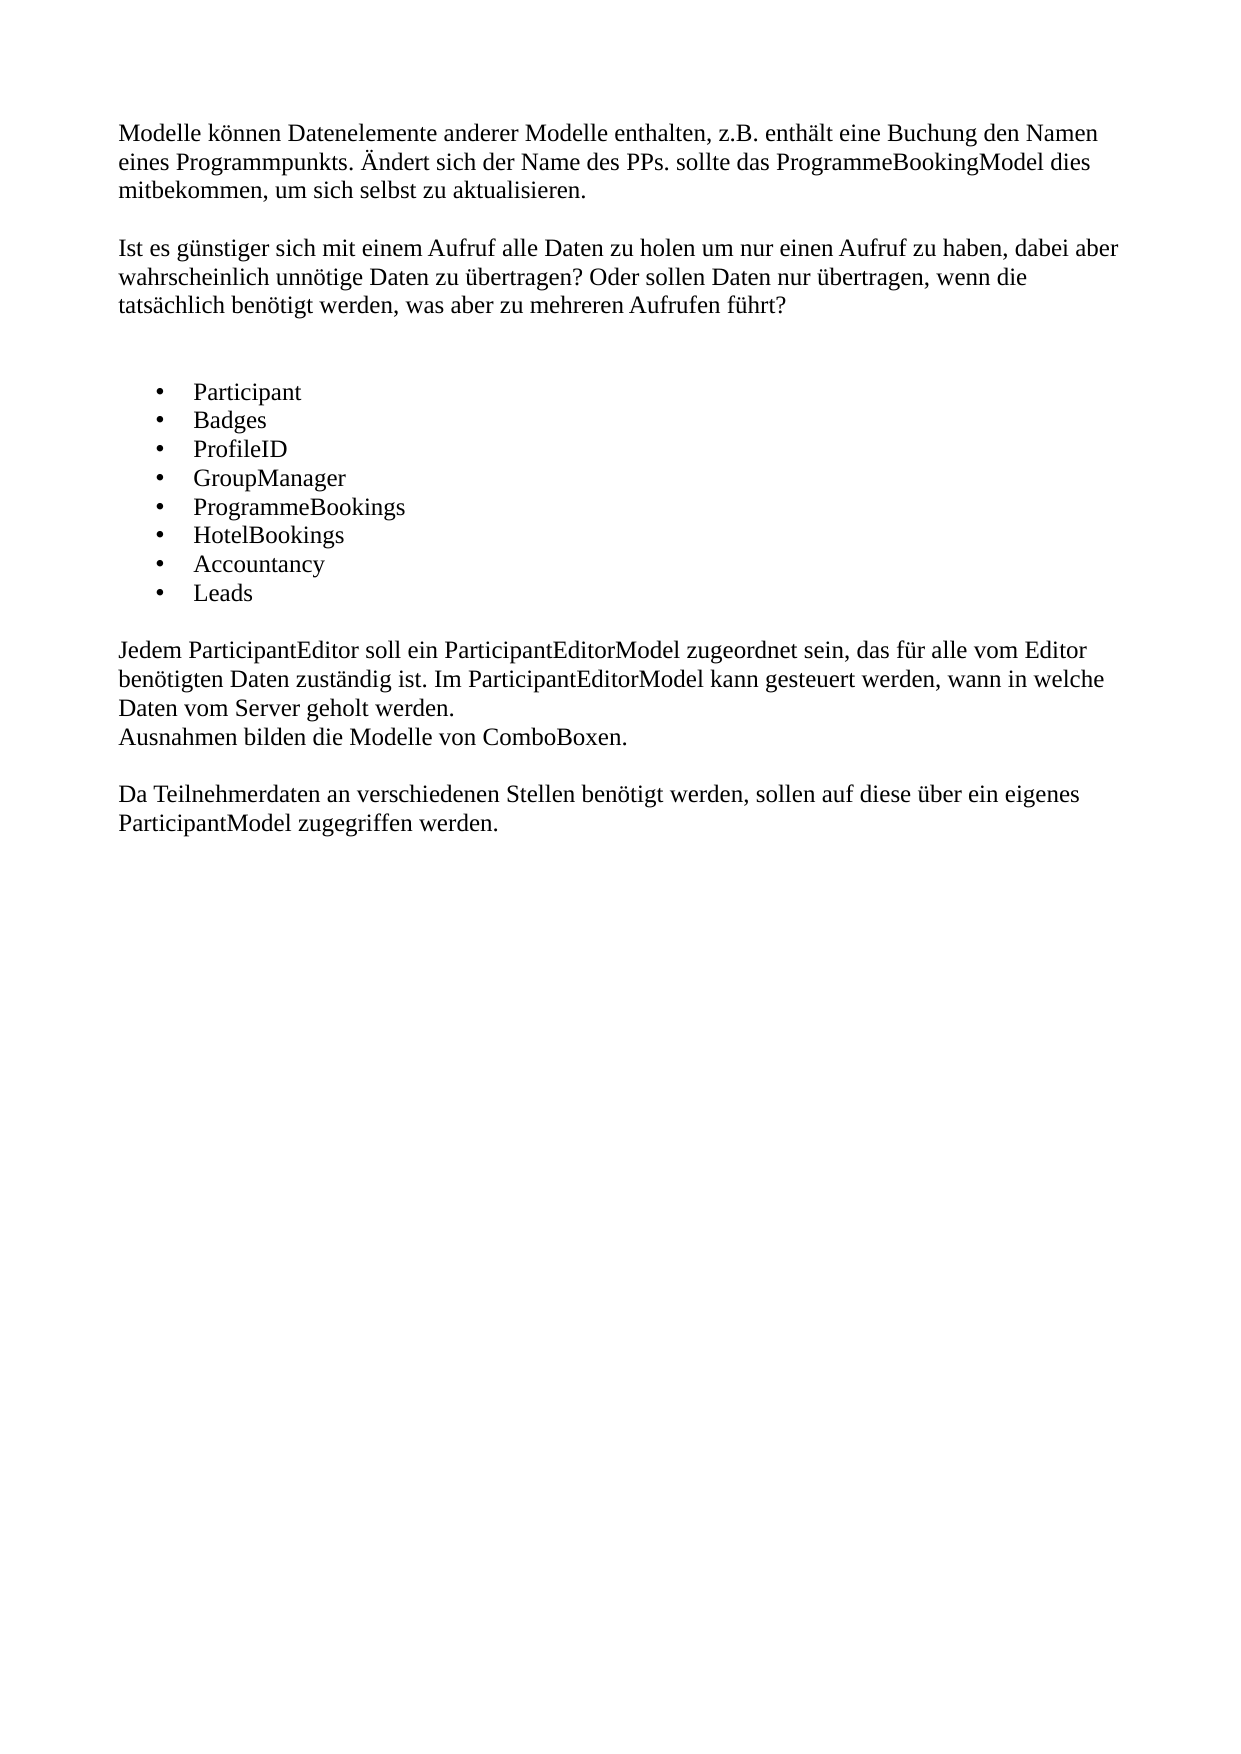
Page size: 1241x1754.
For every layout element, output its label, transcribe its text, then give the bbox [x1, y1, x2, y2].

list Participant [156, 377, 1122, 406]
text Ist es günstiger sich mit einem Aufruf alle Daten zu holen um nur einen Aufruf zu haben, dabei aber wahrscheinlich unnötige Daten zu übertragen? Oder sollen Daten nur übertragen, wenn die tatsächlich benötigt werden, was aber zu mehreren Aufrufen führt? [118, 233, 1122, 319]
list GroupManager [156, 463, 1122, 492]
list HotelBookings [156, 521, 1122, 549]
list Badges [156, 406, 1122, 434]
text Jedem ParticipantEditor soll ein ParticipantEditorModel zugeordnet sein, das für alle vom Editor benötigten Daten zuständig ist. Im ParticipantEditorModel kann gesteuert werden, wann in welche Daten vom Server geholt werden. [118, 636, 1122, 722]
text Da Teilnehmerdaten an verschiedenen Stellen benötigt werden, sollen auf diese über ein eigenes ParticipantModel zugegriffen werden. [118, 779, 1122, 837]
list Accountancy [156, 549, 1122, 578]
text Ausnahmen bilden die Modelle von ComboBoxen. [118, 722, 1122, 751]
text Modelle können Datenelemente anderer Modelle enthalten, z.B. enthält eine Buchung den Namen eines Programmpunkts. Ändert sich der Name des PPs. sollte das ProgrammeBookingModel dies mitbekommen, um sich selbst zu aktualisieren. [118, 118, 1122, 204]
list ProgrammeBookings [156, 492, 1122, 521]
list Leads [156, 578, 1122, 607]
list ProfileID [156, 434, 1122, 463]
